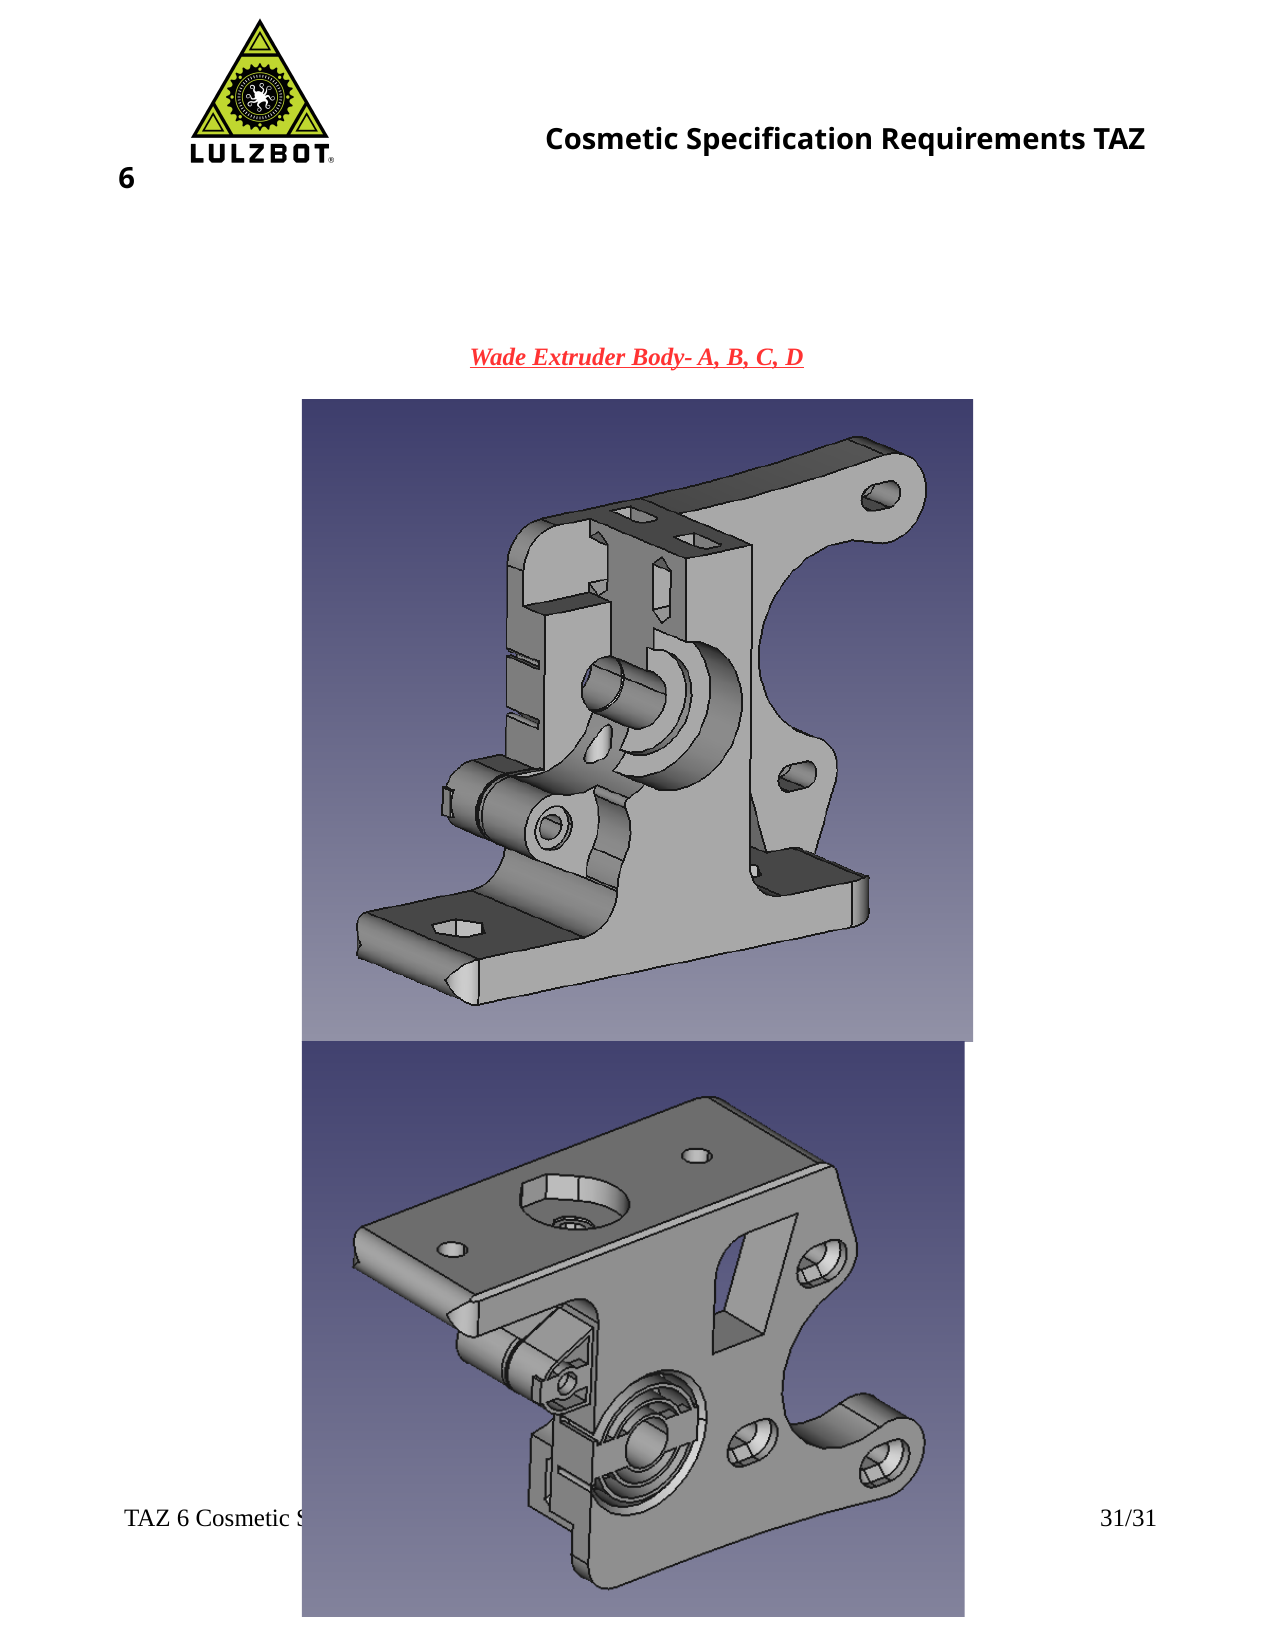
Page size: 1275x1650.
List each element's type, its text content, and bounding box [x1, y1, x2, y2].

picture [301, 399, 974, 1617]
picture [181, 8, 344, 177]
text Wade Extruder Body- A, B, C, D [118, 342, 1157, 371]
